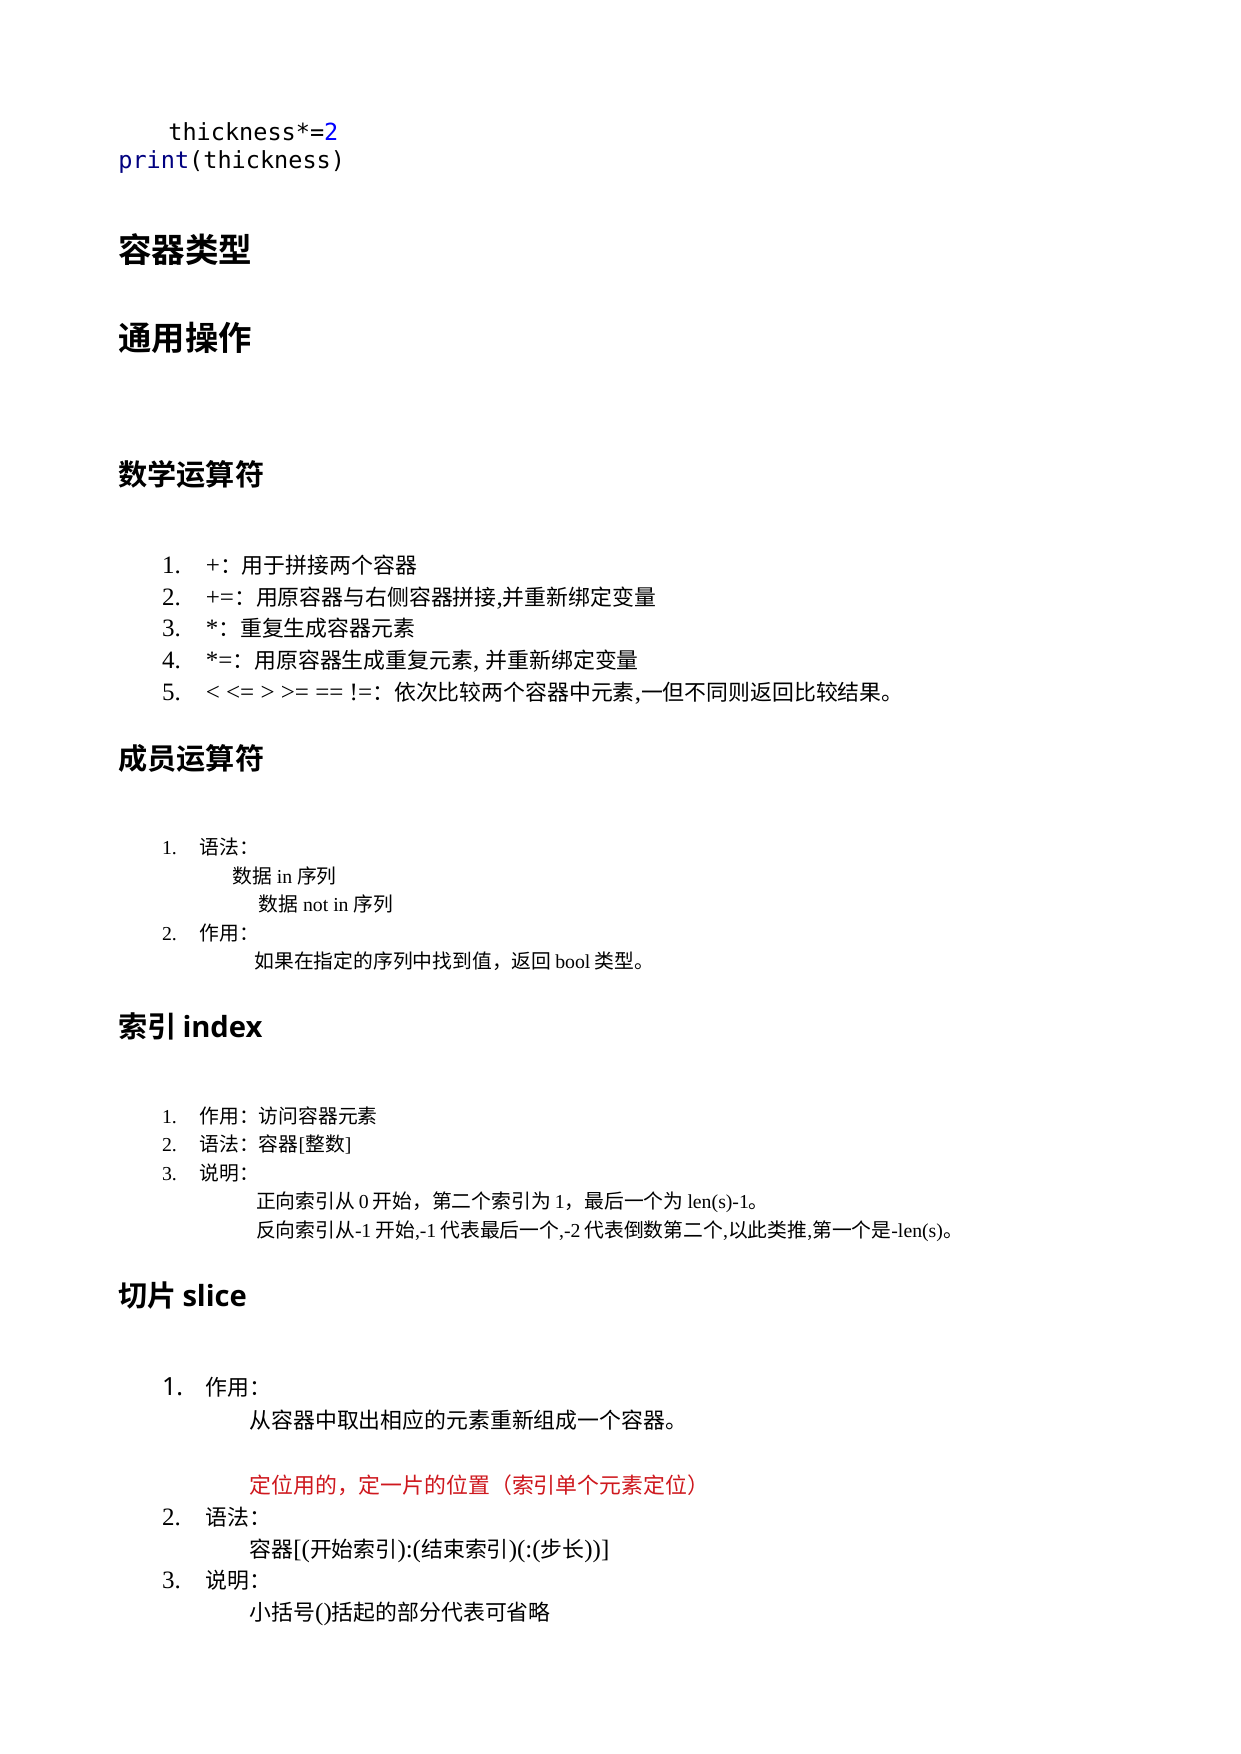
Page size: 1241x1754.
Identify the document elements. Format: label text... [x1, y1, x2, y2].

text 正向索引从0开始，第二个索引为1，最后一个为len(s)-1。 [212, 1186, 1122, 1215]
list 语法： [162, 831, 1122, 860]
list *：重复生成容器元素 [162, 611, 1122, 643]
text 小括号()括起的部分代表可省略 [206, 1595, 1122, 1627]
subtitle 容器类型 [118, 224, 1122, 272]
list 定位用的，定一片的位置（索引单个元素定位） [206, 1468, 1122, 1500]
subtitle 索引index [118, 1004, 1122, 1046]
list +：用于拼接两个容器 [162, 548, 1122, 579]
list 说明： [162, 1563, 1122, 1595]
text thickness*=2 [118, 118, 1122, 146]
text 数据 not in 序列 [140, 889, 1122, 917]
text 数据 in 序列 [184, 860, 1122, 889]
list 容器[(开始索引):(结束索引)(:(步长))] [206, 1532, 1122, 1563]
text 如果在指定的序列中找到值，返回bool类型。 [162, 946, 1122, 975]
subtitle 数学运算符 [118, 452, 1122, 494]
subtitle 成员运算符 [118, 735, 1122, 778]
list 语法：容器[整数] [162, 1129, 1122, 1157]
list 语法： [162, 1500, 1122, 1532]
list < <= > >= == !=：依次比较两个容器中元素,一但不同则返回比较结果。 [162, 674, 1122, 706]
list 从容器中取出相应的元素重新组成一个容器。 [206, 1403, 1122, 1434]
list 说明： [162, 1157, 1122, 1186]
text 反向索引从-1开始,-1代表最后一个,-2代表倒数第二个,以此类推,第一个是-len(s)。 [218, 1215, 1122, 1243]
subtitle 通用操作 [118, 312, 1122, 360]
list 作用：访问容器元素 [162, 1100, 1122, 1129]
subtitle 切片slice [118, 1272, 1122, 1315]
text print(thickness) [118, 146, 1122, 174]
list 作用： [162, 1369, 1122, 1403]
list 作用： [162, 917, 1122, 946]
list +=：用原容器与右侧容器拼接,并重新绑定变量 [162, 579, 1122, 611]
list *=：用原容器生成重复元素, 并重新绑定变量 [162, 643, 1122, 674]
